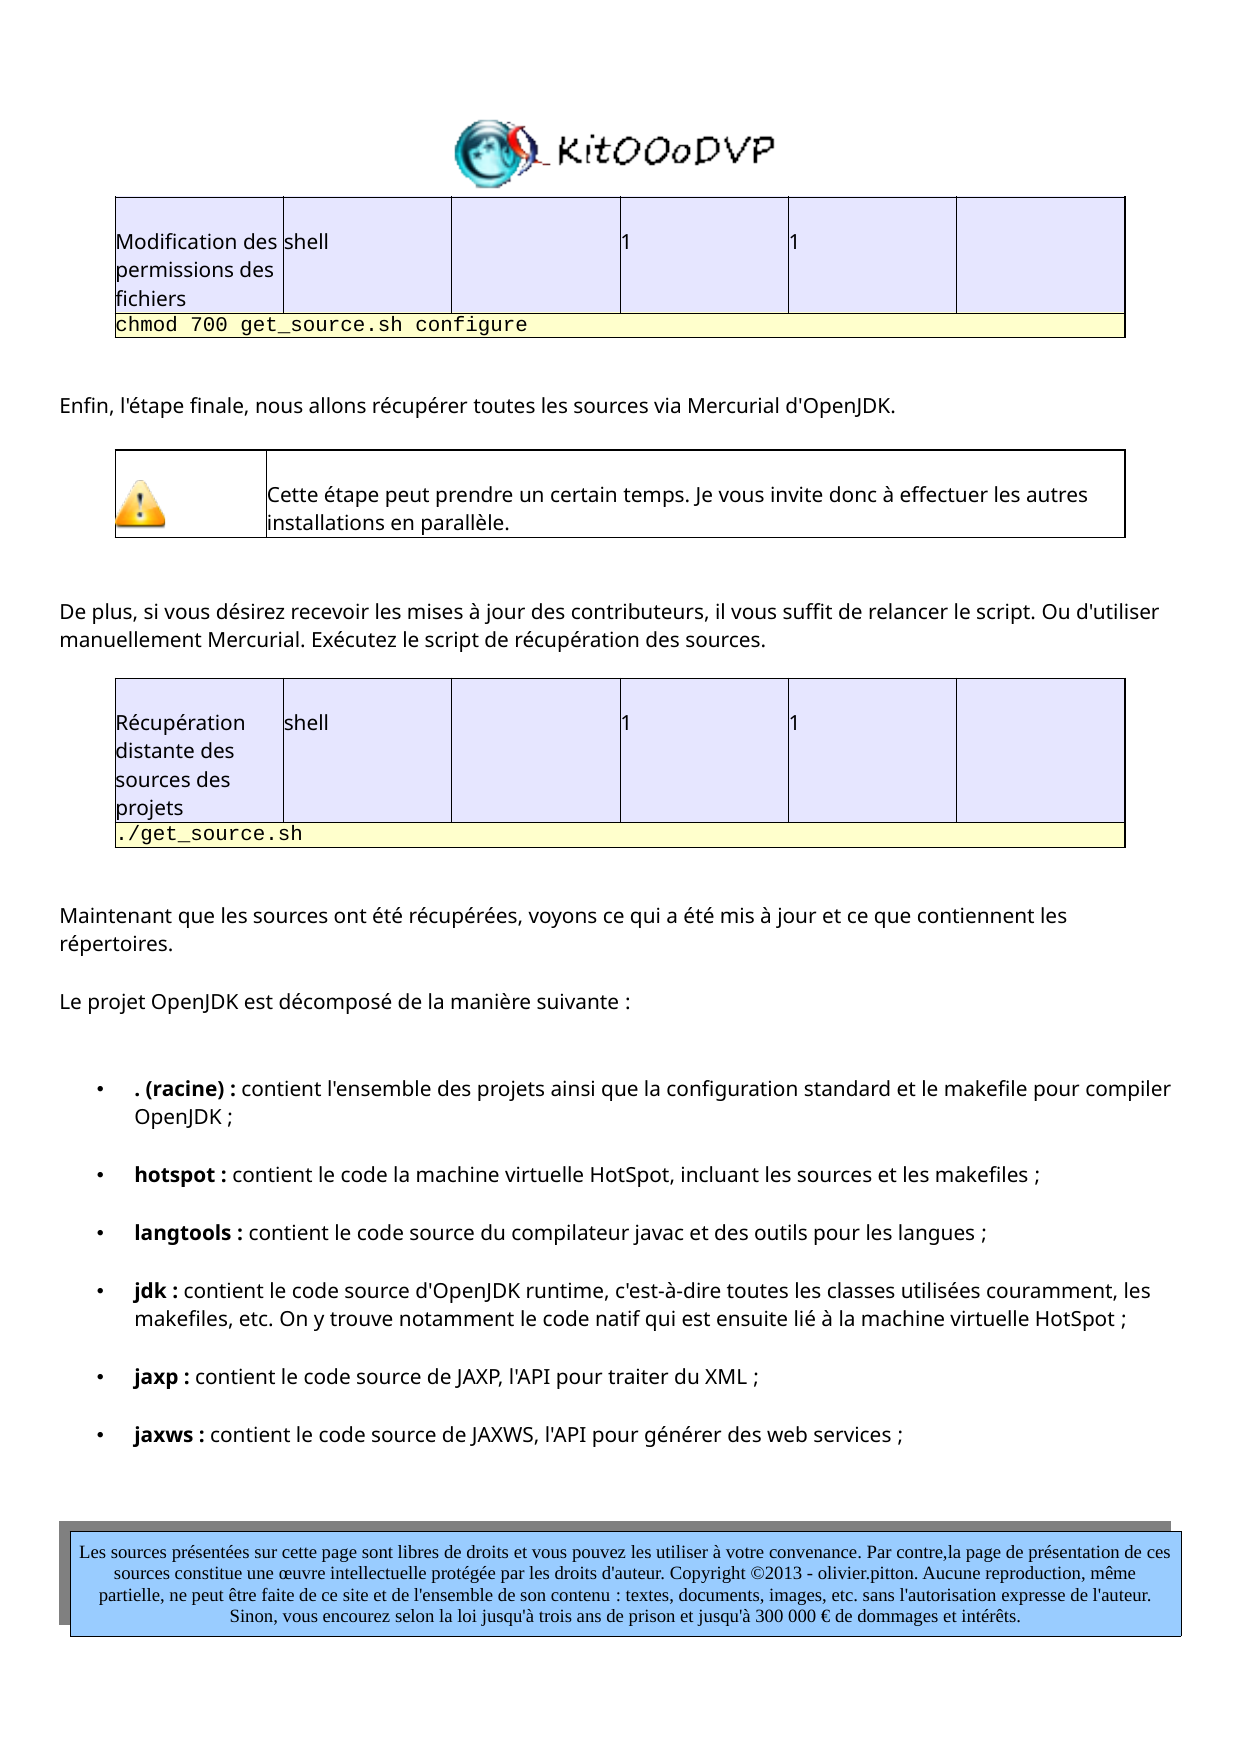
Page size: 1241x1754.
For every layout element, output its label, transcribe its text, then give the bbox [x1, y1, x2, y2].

table_header [957, 198, 1124, 312]
list jaxp : contient le code source de JAXP, l'API pour traiter du XML ; [97, 1362, 1181, 1391]
list . (racine) : contient l'ensemble des projets ainsi que la configuration standard et le makefile pour compiler OpenJDK ; [97, 1074, 1181, 1131]
list hotspot : contient le code la machine virtuelle HotSpot, incluant les sources et les makefiles ; [97, 1160, 1181, 1188]
table_header [957, 679, 1124, 822]
table_header 1 [621, 679, 788, 822]
text Maintenant que les sources ont été récupérées, voyons ce qui a été mis à jour et ce que contiennent les répertoires. [59, 901, 1181, 958]
table_header shell [284, 679, 451, 822]
table_header [452, 679, 620, 822]
table_header [452, 198, 620, 312]
table_header 1 [789, 679, 956, 822]
table_header Récupération distante des sources des projets [116, 679, 283, 822]
table_header Modification des permissions des fichiers [116, 198, 283, 312]
picture [453, 118, 781, 191]
text Enfin, l'étape finale, nous allons récupérer toutes les sources via Mercurial d'OpenJDK. [59, 391, 1181, 420]
text De plus, si vous désirez recevoir les mises à jour des contributeurs, il vous suffit de relancer le script. Ou d'utiliser manuellement Mercurial. Exécutez le script de récupération des sources. [59, 597, 1181, 654]
picture [115, 480, 166, 530]
text Le projet OpenJDK est décomposé de la manière suivante : [59, 987, 1181, 1044]
list jdk : contient le code source d'OpenJDK runtime, c'est-à-dire toutes les classes utilisées couramment, les makefiles, etc. On y trouve notamment le code natif qui est ensuite lié à la machine virtuelle HotSpot ; [97, 1276, 1181, 1333]
table_header Cette étape peut prendre un certain temps. Je vous invite donc à effectuer les autres installations en parallèle. [267, 451, 1124, 537]
table_header 1 [621, 198, 788, 312]
list langtools : contient le code source du compilateur javac et des outils pour les langues ; [97, 1218, 1181, 1246]
table_header shell [284, 198, 451, 312]
table_header [116, 451, 266, 537]
list jaxws : contient le code source de JAXWS, l'API pour générer des web services ; [97, 1420, 1181, 1448]
table_header 1 [789, 198, 956, 312]
